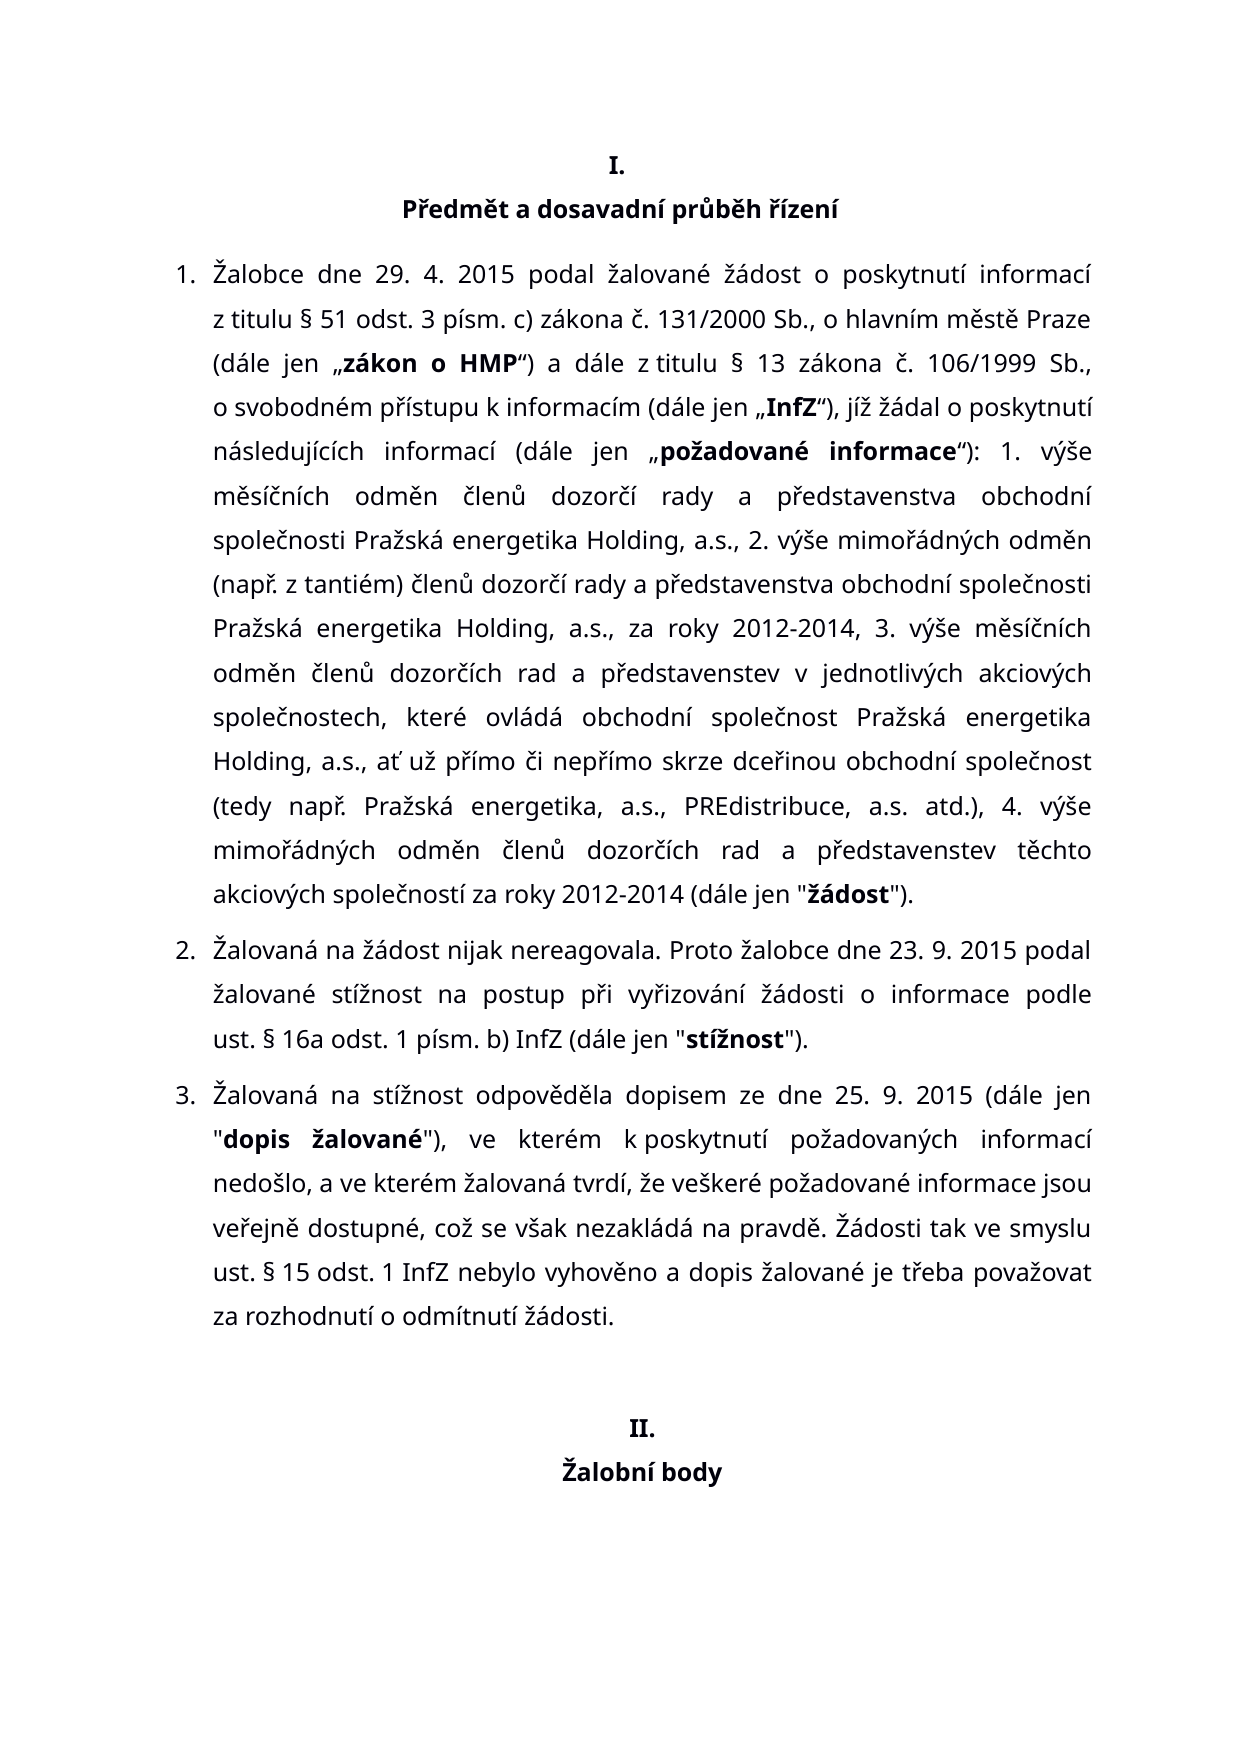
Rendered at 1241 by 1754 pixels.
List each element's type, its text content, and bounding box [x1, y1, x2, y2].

text I. Předmět a dosavadní průběh řízení [148, 148, 1093, 226]
list Žalovaná na žádost nijak nereagovala. Proto žalobce dne 23. 9. 2015 podal žalované stížnost na postup při vyřizování žádosti o informace podle ust. § 16a odst. 1 písm. b) InfZ (dále jen "stížnost"). [175, 933, 1093, 1055]
text Žalobní body [192, 1455, 1093, 1489]
list Žalobce dne 29. 4. 2015 podal žalované žádost o poskytnutí informací z titulu § 51 odst. 3 písm. c) zákona č. 131/2000 Sb., o hlavním městě Praze (dále jen „zákon o HMP“) a dále z titulu § 13 zákona č. 106/1999 Sb., o svobodném přístupu k informacím (dále jen „InfZ“), jíž žádal o poskytnutí následujících informací (dále jen „požadované informace“): 1. výše měsíčních odměn členů dozorčí rady a představenstva obchodní společnosti Pražská energetika Holding, a.s., 2. výše mimořádných odměn (např. z tantiém) členů dozorčí rady a představenstva obchodní společnosti Pražská energetika Holding, a.s., za roky 2012-2014, 3. výše měsíčních odměn členů dozorčích rad a představenstev v jednotlivých akciových společnostech, které ovládá obchodní společnost Pražská energetika Holding, a.s., ať už přímo či nepřímo skrze dceřinou obchodní společnost (tedy např. Pražská energetika, a.s., PREdistribuce, a.s. atd.), 4. výše mimořádných odměn členů dozorčích rad a představenstev těchto akciových společností za roky 2012-2014 (dále jen "žádost"). [175, 257, 1093, 911]
text II. [192, 1411, 1093, 1445]
list Žalovaná na stížnost odpověděla dopisem ze dne 25. 9. 2015 (dále jen "dopis žalované"), ve kterém k poskytnutí požadovaných informací nedošlo, a ve kterém žalovaná tvrdí, že veškeré požadované informace jsou veřejně dostupné, což se však nezakládá na pravdě. Žádosti tak ve smyslu ust. § 15 odst. 1 InfZ nebylo vyhověno a dopis žalované je třeba považovat za rozhodnutí o odmítnutí žádosti. [175, 1077, 1093, 1333]
